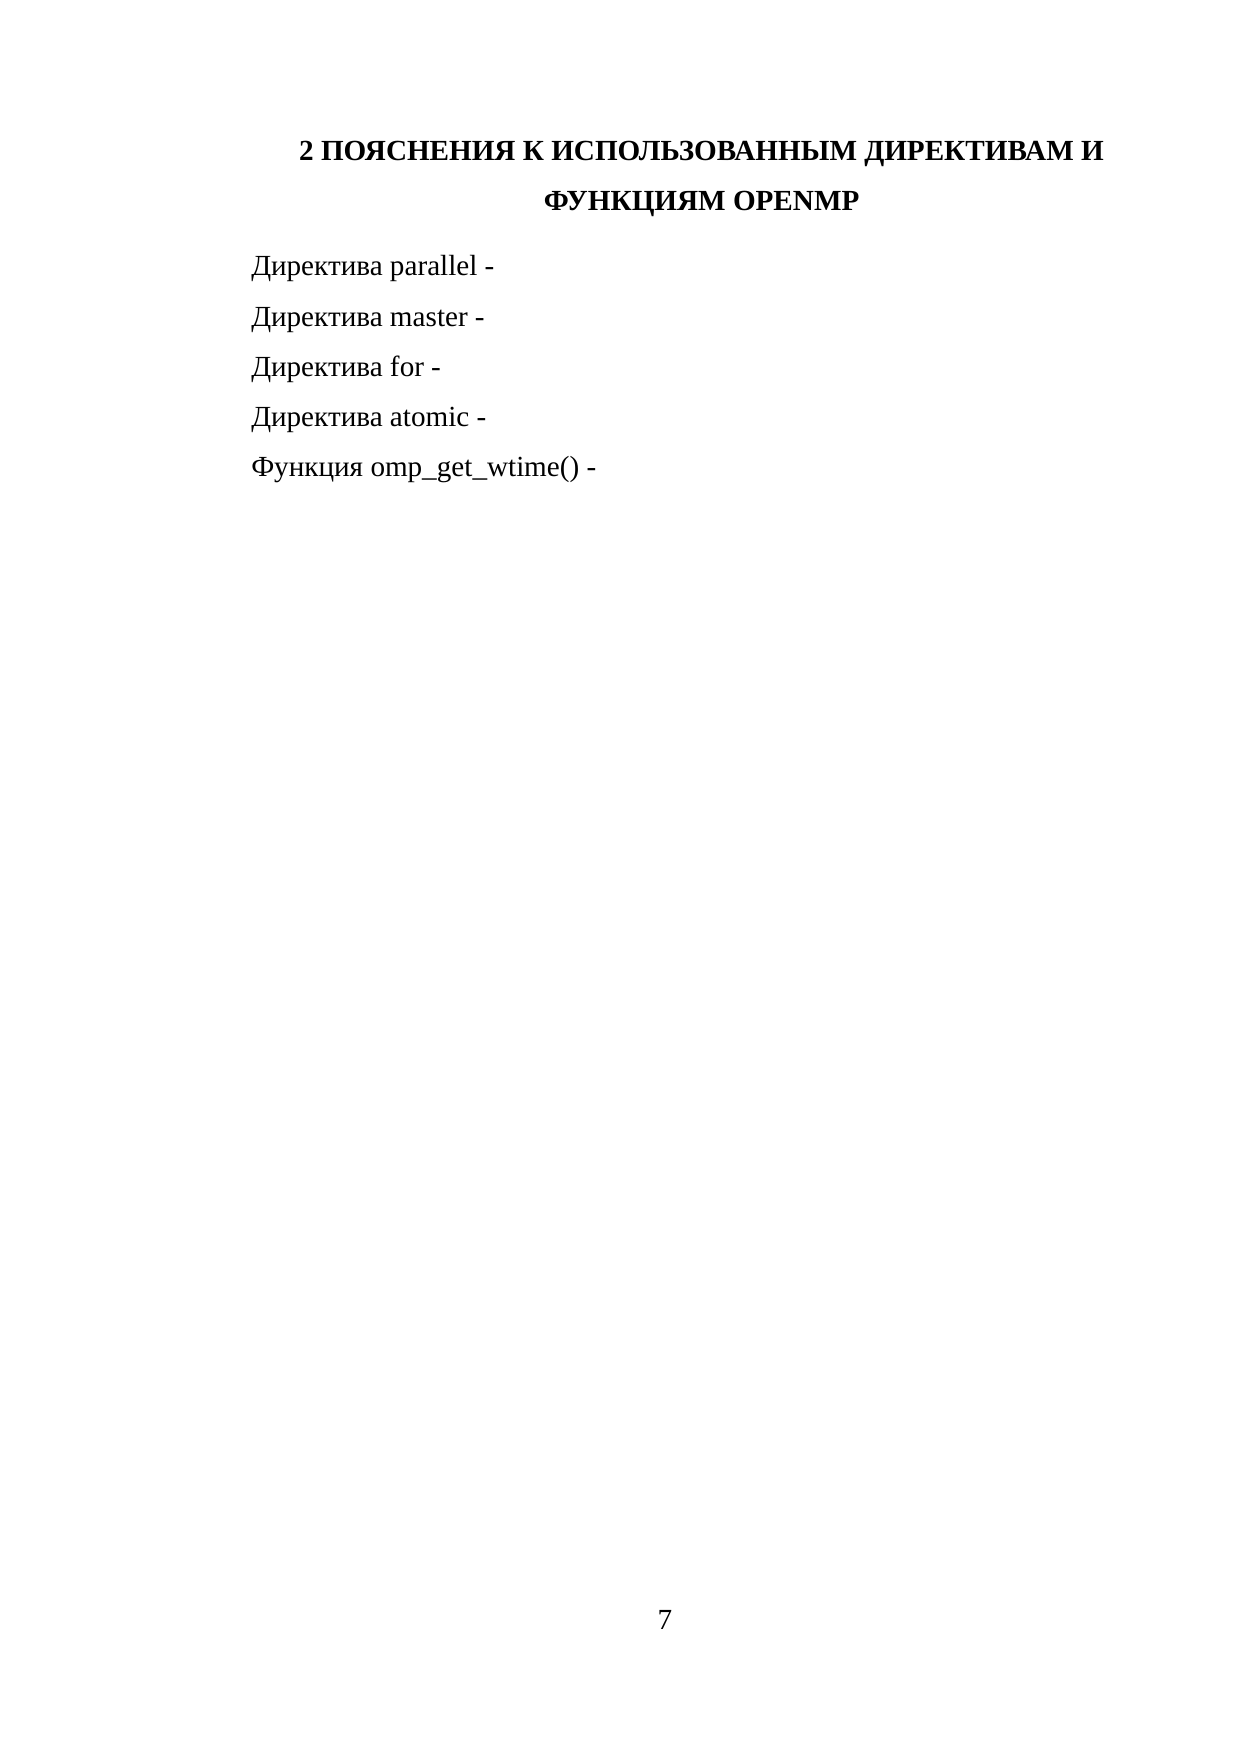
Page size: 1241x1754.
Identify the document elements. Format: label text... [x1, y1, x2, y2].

text Директива atomic - [177, 399, 1152, 433]
text Директива for - [177, 349, 1152, 382]
text Директива master - [177, 299, 1152, 332]
text Функция omp_get_wtime() - [177, 449, 1152, 483]
text Директива parallel - [177, 248, 1152, 282]
subtitle Пояснения к использованным директивам и функциям openmp [251, 133, 1152, 217]
